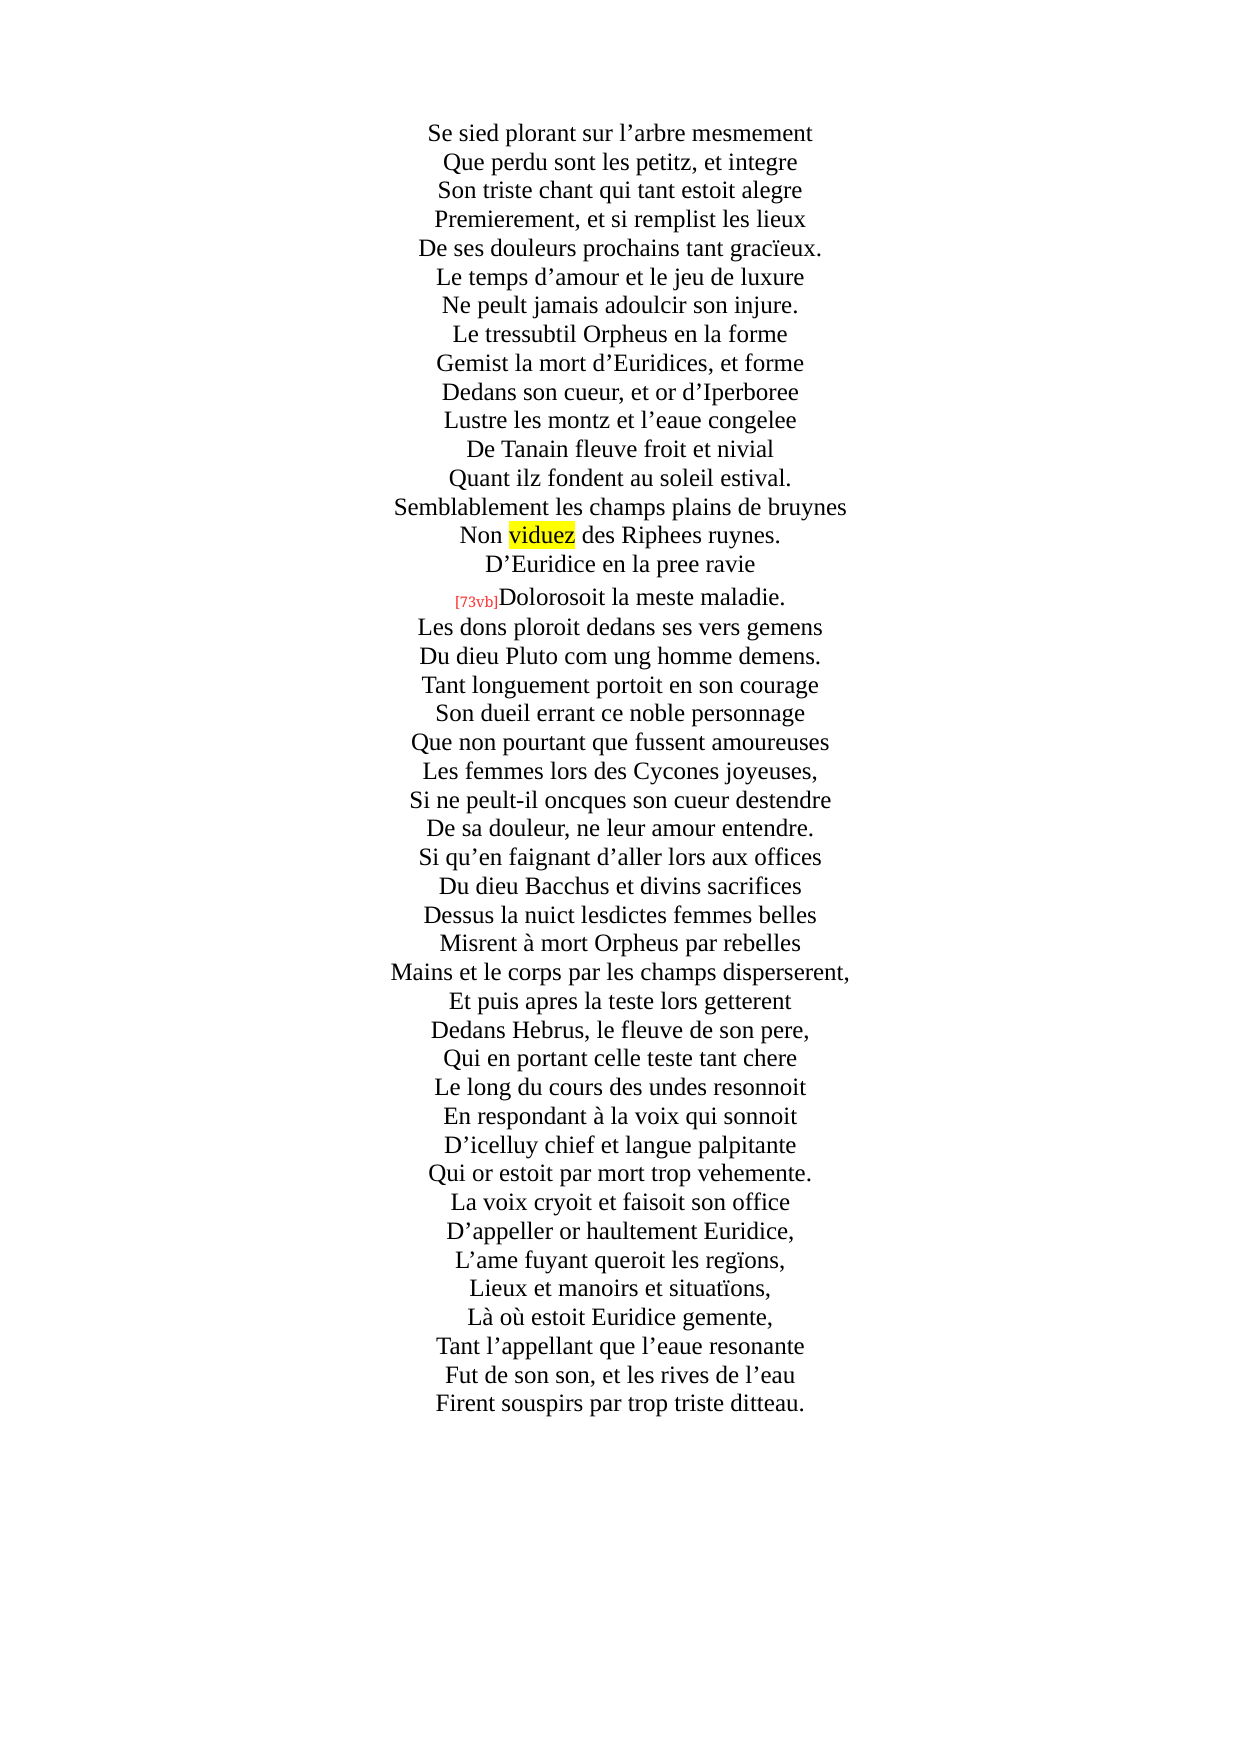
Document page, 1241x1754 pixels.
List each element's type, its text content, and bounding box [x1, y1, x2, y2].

text Là où estoit Euridice gemente, [118, 1302, 1122, 1331]
text Dedans son cueur, et or d’Iperboree [118, 377, 1122, 406]
text Lieux et manoirs et situatïons, [118, 1273, 1122, 1302]
text D’Euridice en la pree ravie [118, 549, 1122, 578]
text Les femmes lors des Cycones joyeuses, [118, 756, 1122, 785]
text Du dieu Pluto com ung homme demens. [118, 641, 1122, 670]
text Semblablement les champs plains de bruynes [118, 492, 1122, 521]
text De ses douleurs prochains tant gracïeux. [118, 233, 1122, 262]
text Que non pourtant que fussent amoureuses [118, 727, 1122, 756]
text Ne peult jamais adoulcir son injure. [118, 291, 1122, 319]
text Premierement, et si remplist les lieux [118, 204, 1122, 233]
text Dedans Hebrus, le fleuve de son pere, [118, 1015, 1122, 1043]
text Son dueil errant ce noble personnage [118, 698, 1122, 727]
text D’appeller or haultement Euridice, [118, 1216, 1122, 1245]
text De Tanain fleuve froit et nivial [118, 434, 1122, 463]
text [73vb]Dolorosoit la meste maladie. [118, 578, 1122, 612]
text Si ne peult-il oncques son cueur destendre [118, 785, 1122, 813]
text Non viduez des Riphees ruynes. [118, 521, 1122, 549]
text Les dons ploroit dedans ses vers gemens [118, 612, 1122, 641]
text Se sied plorant sur l’arbre mesmement [118, 118, 1122, 147]
text Firent souspirs par trop triste ditteau. [118, 1388, 1122, 1417]
text Tant l’appellant que l’eaue resonante [118, 1331, 1122, 1360]
text Et puis apres la teste lors getterent [118, 986, 1122, 1015]
text Le long du cours des undes resonnoit [118, 1072, 1122, 1101]
text Mains et le corps par les champs disperserent, [118, 957, 1122, 986]
text Le tressubtil Orpheus en la forme [118, 319, 1122, 348]
text En respondant à la voix qui sonnoit [118, 1101, 1122, 1130]
text Tant longuement portoit en son courage [118, 670, 1122, 698]
text De sa douleur, ne leur amour entendre. [118, 813, 1122, 842]
text Du dieu Bacchus et divins sacrifices [118, 871, 1122, 900]
text Que perdu sont les petitz, et integre [118, 147, 1122, 176]
text Lustre les montz et l’eaue congelee [118, 406, 1122, 434]
text Misrent à mort Orpheus par rebelles [118, 928, 1122, 957]
text Si qu’en faignant d’aller lors aux offices [118, 842, 1122, 871]
text Son triste chant qui tant estoit alegre [118, 176, 1122, 204]
text Dessus la nuict lesdictes femmes belles [118, 900, 1122, 928]
text D’icelluy chief et langue palpitante [118, 1130, 1122, 1158]
text Qui or estoit par mort trop vehemente. [118, 1158, 1122, 1187]
text La voix cryoit et faisoit son office [118, 1187, 1122, 1216]
text Fut de son son, et les rives de l’eau [118, 1360, 1122, 1388]
text Le temps d’amour et le jeu de luxure [118, 262, 1122, 291]
text Quant ilz fondent au soleil estival. [118, 463, 1122, 492]
text Qui en portant celle teste tant chere [118, 1043, 1122, 1072]
text Gemist la mort d’Euridices, et forme [118, 348, 1122, 377]
text L’ame fuyant queroit les regïons, [118, 1245, 1122, 1273]
